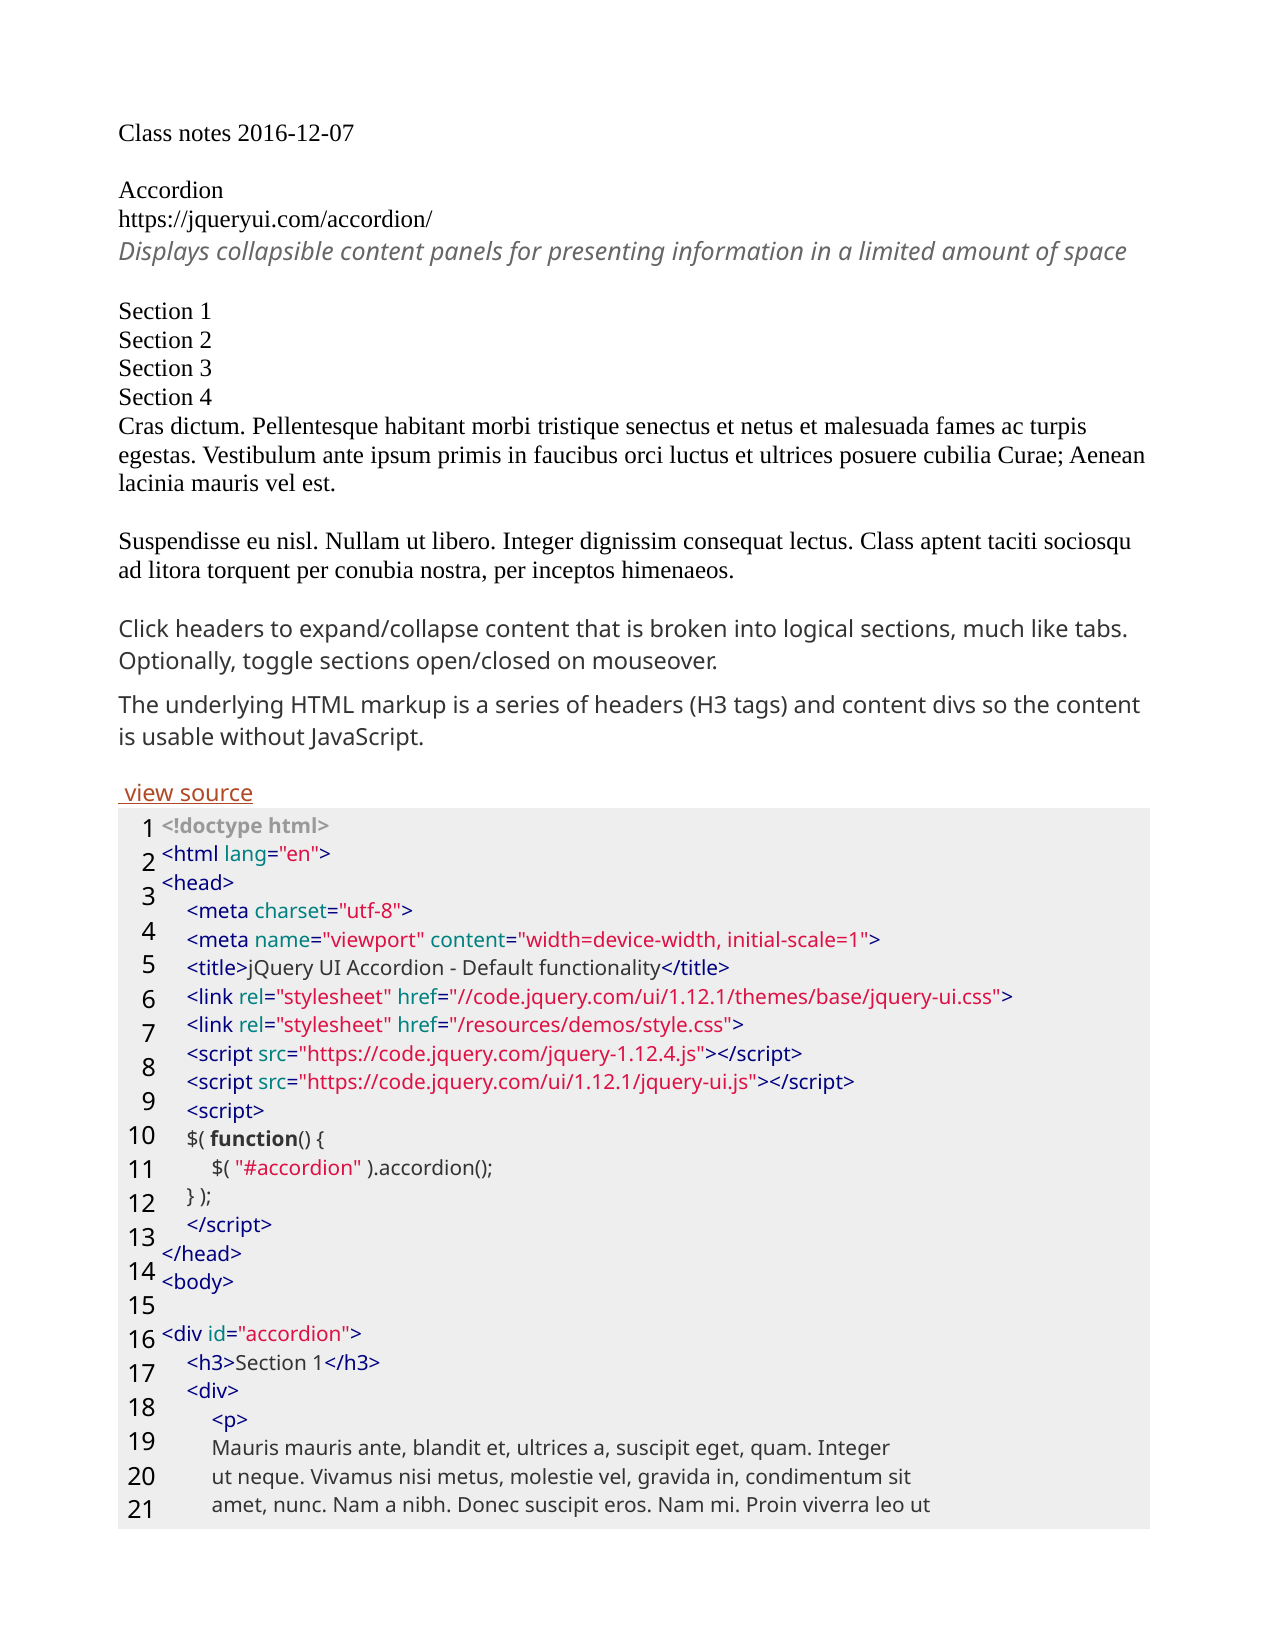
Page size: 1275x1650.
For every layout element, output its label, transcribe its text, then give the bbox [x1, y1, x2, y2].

text Accordion [118, 176, 1157, 204]
text The underlying HTML markup is a series of headers (H3 tags) and content divs so the content is usable without JavaScript. [118, 689, 1157, 753]
text Click headers to expand/collapse content that is broken into logical sections, much like tabs. Optionally, toggle sections open/closed on mouseover. [118, 612, 1157, 676]
table_header 1 2 3 4 5 6 7 8 9 10 11 12 13 14 15 16 17 18 19 20 21 [118, 808, 158, 1529]
text Suspendisse eu nisl. Nullam ut libero. Integer dignissim consequat lectus. Class aptent taciti sociosqu ad litora torquent per conubia nostra, per inceptos himenaeos. [118, 526, 1157, 583]
text Class notes 2016-12-07 [118, 118, 1157, 147]
text view source [118, 776, 1157, 808]
text Section 2 [118, 325, 1157, 353]
text Section 1 [118, 296, 1157, 325]
table_header <!doctype html> <html lang="en"> <head> <meta charset="utf-8"> <meta name="viewport" content="width=device-width, initial-scale=1"> <title>jQuery UI Accordion - Default functionality</title> <link rel="stylesheet" href="//code.jquery.com/ui/1.12.1/themes/base/jquery-ui.css"> <link rel="stylesheet" href="/resources/demos/style.css"> <script src="https://code.jquery.com/jquery-1.12.4.js"></script> <script src="https://code.jquery.com/ui/1.12.1/jquery-ui.js"></script> <script> $( function() { $( "#accordion" ).accordion(); } ); </script> </head> <body> <div id="accordion"> <h3>Section 1</h3> <div> <p> Mauris mauris ante, blandit et, ultrices a, suscipit eget, quam. Integer ut neque. Vivamus nisi metus, molestie vel, gravida in, condimentum sit amet, nunc. Nam a nibh. Donec suscipit eros. Nam mi. Proin viverra leo ut [159, 808, 1150, 1529]
text Cras dictum. Pellentesque habitant morbi tristique senectus et netus et malesuada fames ac turpis egestas. Vestibulum ante ipsum primis in faucibus orci luctus et ultrices posuere cubilia Curae; Aenean lacinia mauris vel est. [118, 411, 1157, 497]
text Displays collapsible content panels for presenting information in a limited amount of space [118, 233, 1157, 267]
text Section 4 [118, 382, 1157, 411]
text https://jqueryui.com/accordion/ [118, 204, 1157, 233]
text Section 3 [118, 353, 1157, 382]
